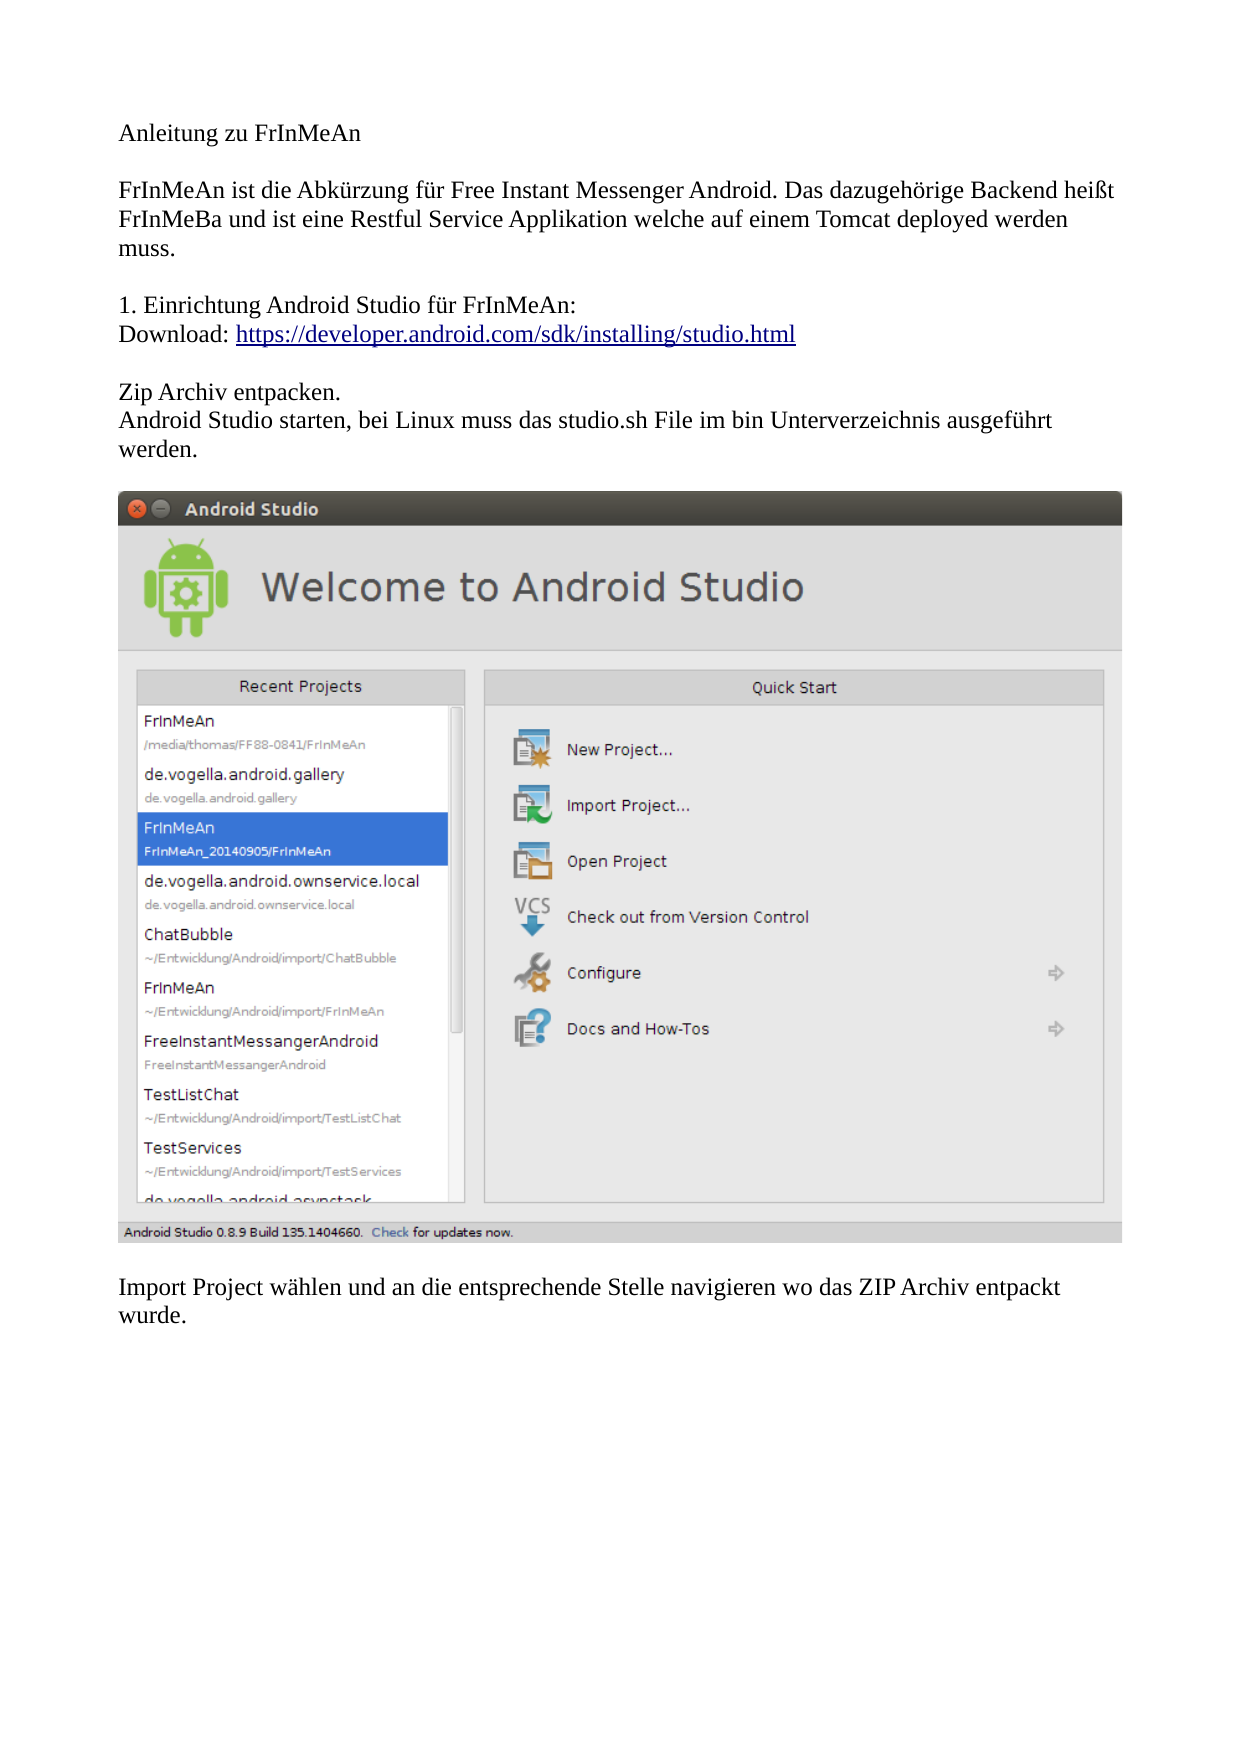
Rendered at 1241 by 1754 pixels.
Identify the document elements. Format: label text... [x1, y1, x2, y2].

text Download: https://developer.android.com/sdk/installing/studio.html [118, 319, 1122, 348]
text Import Project wählen und an die entsprechende Stelle navigieren wo das ZIP Archiv entpackt wurde. [118, 1272, 1122, 1329]
text FrInMeAn ist die Abkürzung für Free Instant Messenger Android. Das dazugehörige Backend heißt FrInMeBa und ist eine Restful Service Applikation welche auf einem Tomcat deployed werden muss. [118, 176, 1122, 262]
picture [118, 491, 1123, 1243]
text Android Studio starten, bei Linux muss das studio.sh File im bin Unterverzeichnis ausgeführt werden. [118, 406, 1122, 463]
text Zip Archiv entpacken. [118, 377, 1122, 406]
text 1. Einrichtung Android Studio für FrInMeAn: [118, 291, 1122, 319]
text Anleitung zu FrInMeAn [118, 118, 1122, 147]
